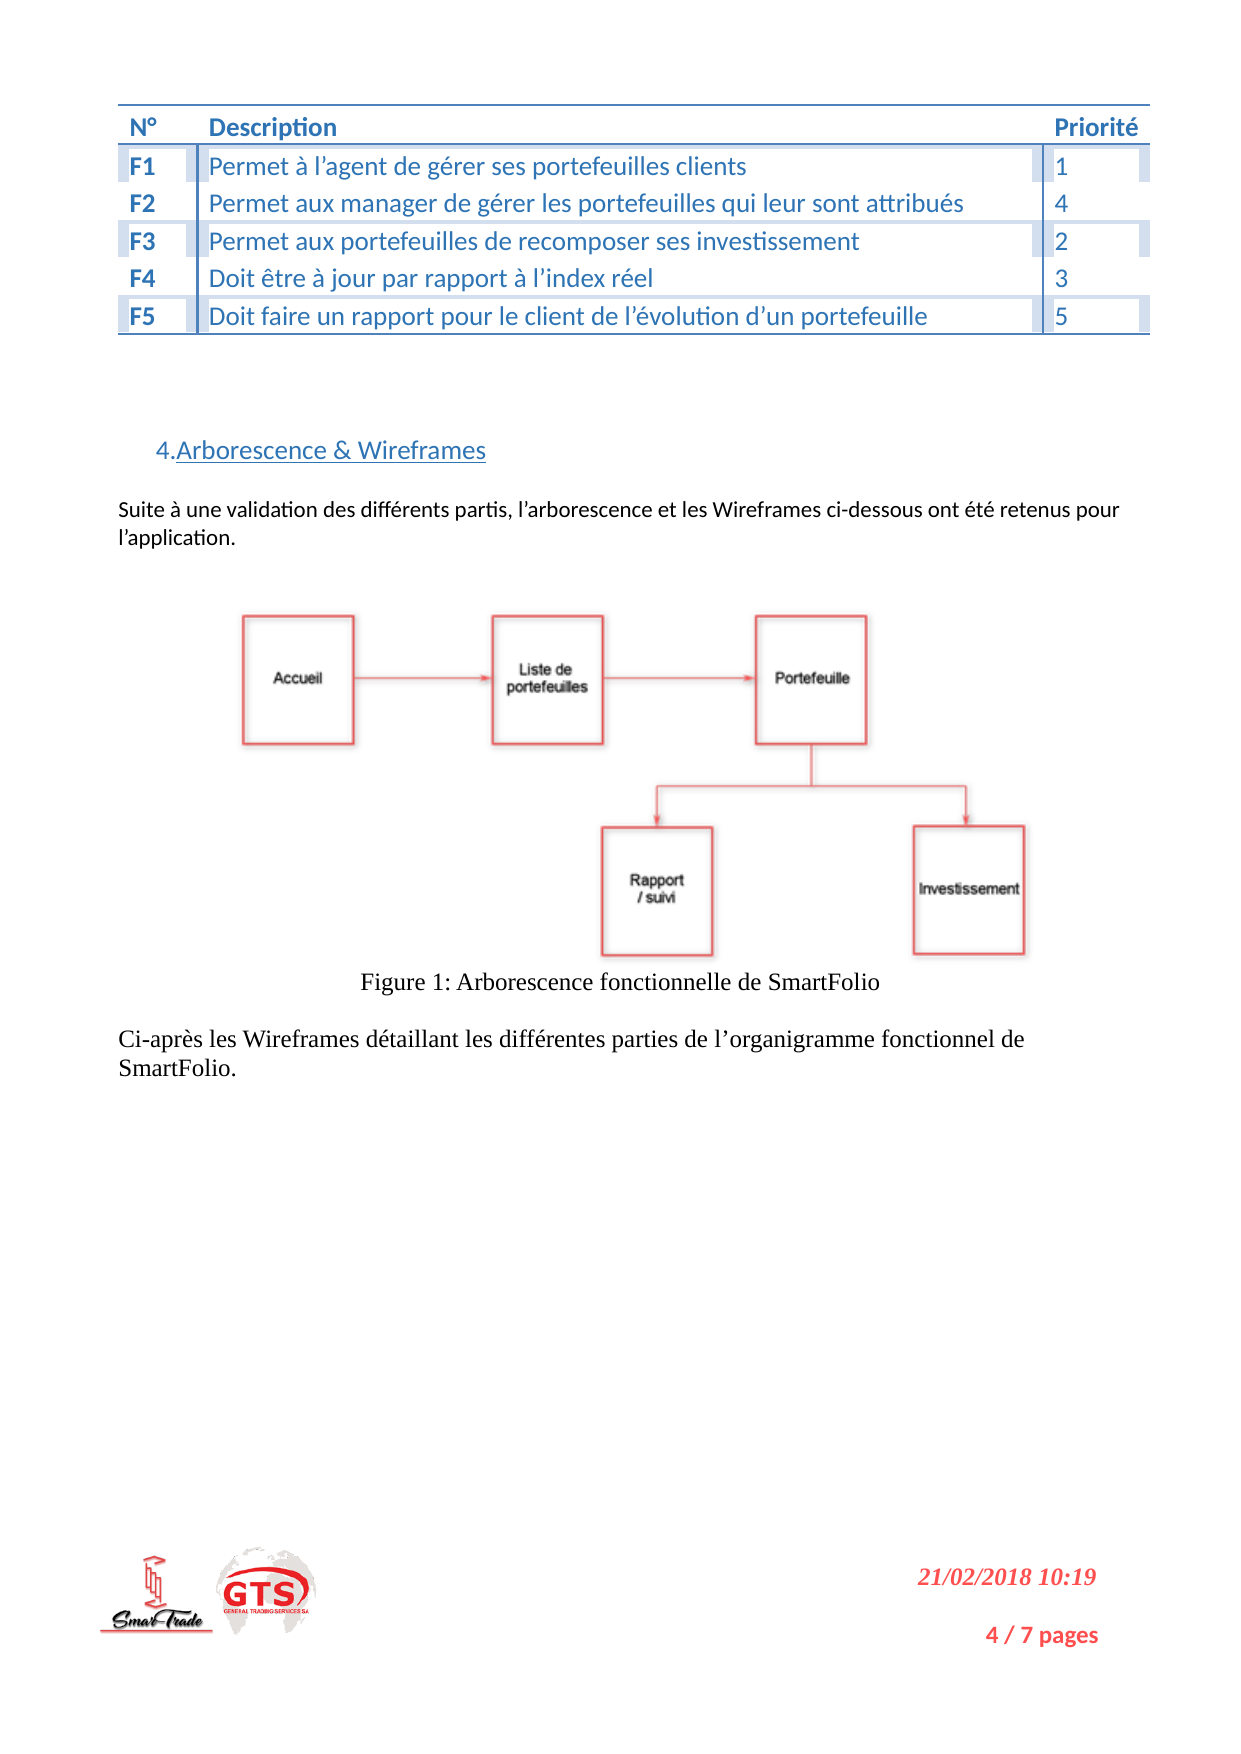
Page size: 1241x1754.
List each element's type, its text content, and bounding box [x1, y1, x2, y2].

table_cell F4 [118, 257, 196, 295]
text Ci-après les Wireframes détaillant les différentes parties de l’organigramme fonctionnel de SmartFolio. [118, 1024, 1122, 1082]
table_header Priorité [1043, 106, 1150, 143]
table_cell Doit faire un rapport pour le client de l’évolution d’un portefeuille [199, 295, 1042, 332]
picture [96, 1542, 327, 1635]
table_cell F3 [118, 220, 196, 257]
table_cell F2 [118, 182, 196, 219]
table_cell 5 [1044, 295, 1150, 332]
table_cell F5 [118, 295, 196, 332]
table_cell Permet aux manager de gérer les portefeuilles qui leur sont attribués [199, 182, 1042, 219]
table_cell 4 [1044, 182, 1150, 219]
table_cell F1 [118, 145, 196, 182]
table_cell Permet aux portefeuilles de recomposer ses investissement [199, 220, 1042, 257]
table_cell Doit être à jour par rapport à l’index réel [199, 257, 1042, 295]
table_cell 1 [1044, 145, 1150, 182]
table_cell 2 [1044, 220, 1150, 257]
table_cell Permet à l’agent de gérer ses portefeuilles clients [199, 145, 1042, 182]
subtitle Arborescence & Wireframes [156, 433, 1122, 466]
table_cell 3 [1044, 257, 1150, 295]
table_header N° [118, 106, 197, 143]
table_header Description [198, 106, 1043, 143]
picture [167, 607, 1073, 967]
text Suite à une validation des différents partis, l’arborescence et les Wireframes ci-dessous ont été retenus pour l’application. [118, 495, 1122, 551]
text Figure 1: Arborescence fonctionnelle de SmartFolio [118, 967, 1122, 995]
